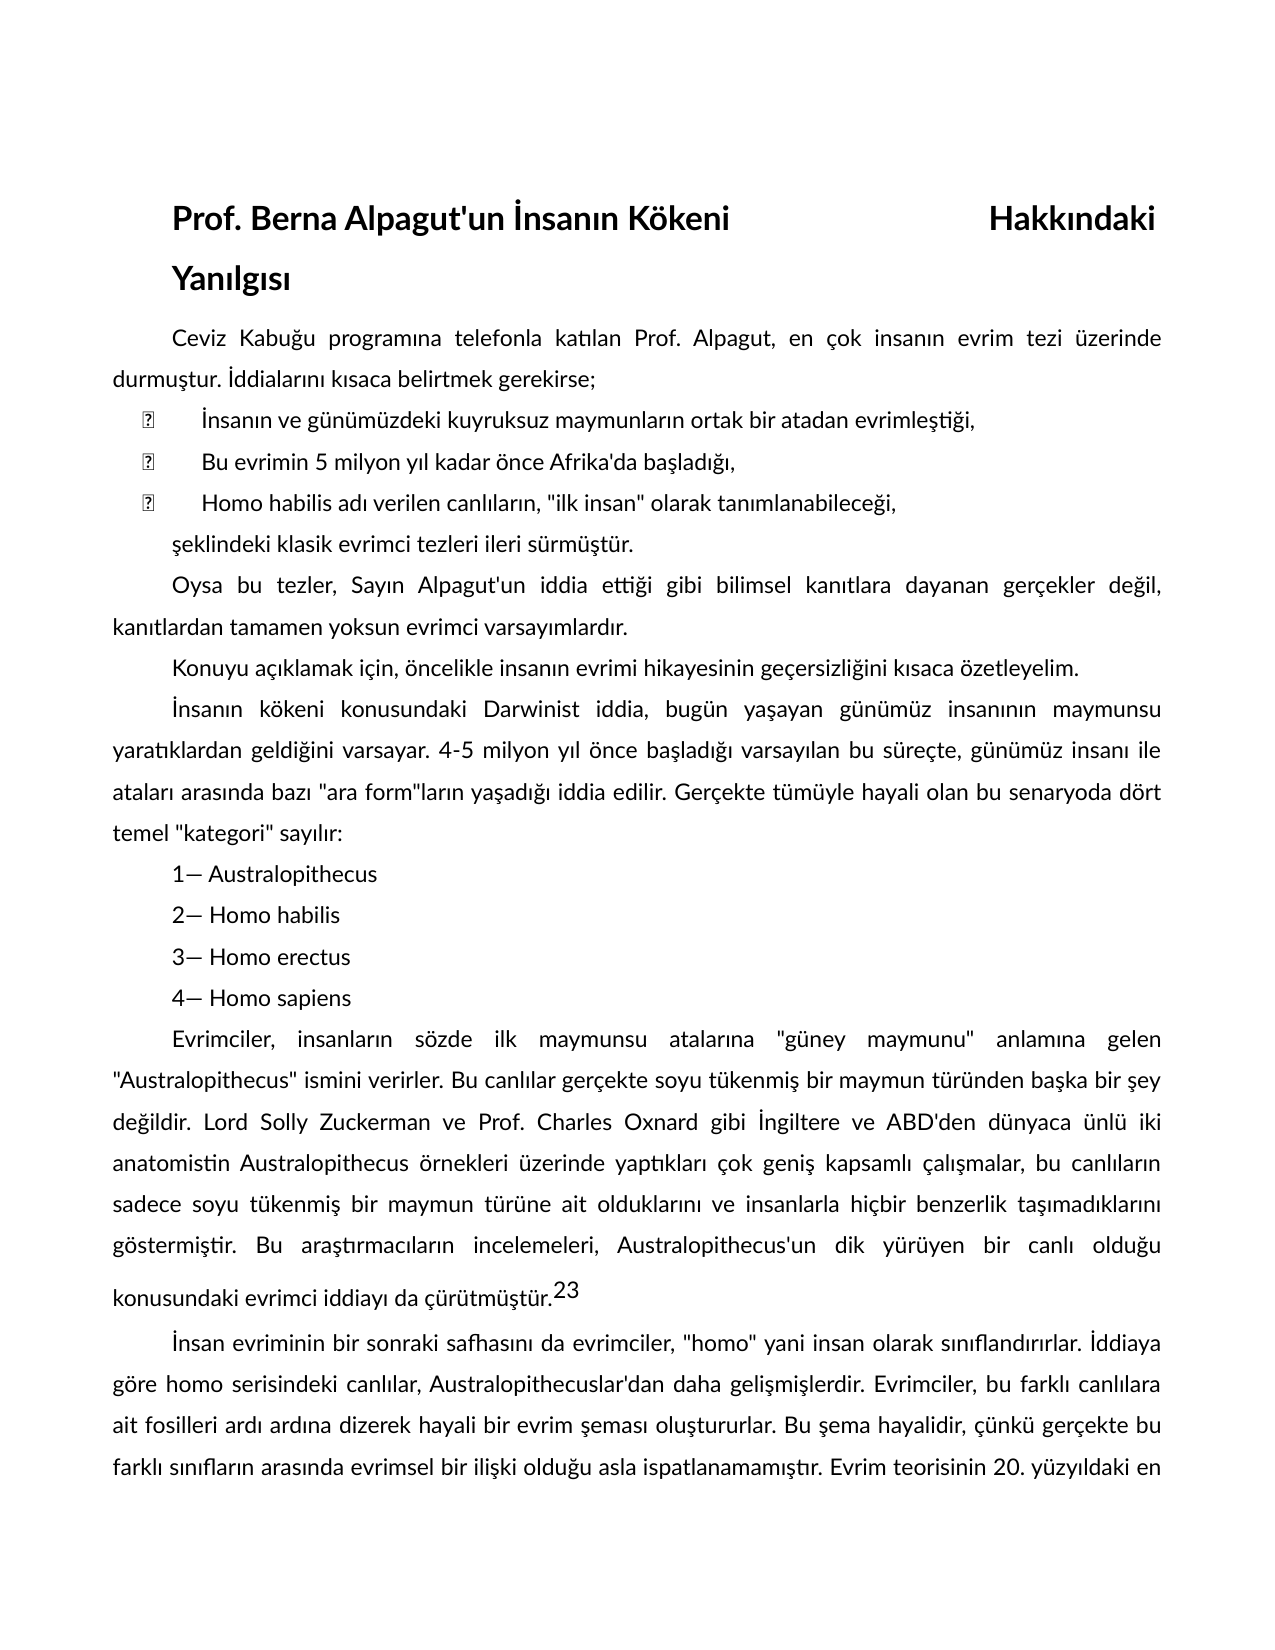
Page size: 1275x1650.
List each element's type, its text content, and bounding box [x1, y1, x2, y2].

text 1— Australopithecus [112, 860, 1162, 888]
text Konuyu açıklamak için, öncelikle insanın evrimi hikayesinin geçersizliğini kısaca özetleyelim. [112, 654, 1162, 681]
text  Bu evrimin 5 milyon yıl kadar önce Afrika'da başladığı, [142, 448, 1162, 475]
text Evrimciler, insanların sözde ilk maymunsu atalarına "güney maymunu" anlamına gelen "Australopithecus" ismini verirler. Bu canlılar gerçekte soyu tükenmiş bir maymun türünden başka bir şey değildir. Lord Solly Zuckerman ve Prof. Charles Oxnard gibi İngiltere ve ABD'den dünyaca ünlü iki anatomistin Australopithecus örnekleri üzerinde yaptıkları çok geniş kapsamlı çalışmalar, bu canlıların sadece soyu tükenmiş bir maymun türüne ait olduklarını ve insanlarla hiçbir benzerlik taşımadıklarını göstermiştir. Bu araştırmacıların incelemeleri, Australopithecus'un dik yürüyen bir canlı olduğu konusundaki evrimci iddiayı da çürütmüştür.23 [112, 1025, 1162, 1311]
text Oysa bu tezler, Sayın Alpagut'un iddia ettiği gibi bilimsel kanıtlara dayanan gerçekler değil, kanıtlardan tamamen yoksun evrimci varsayımlardır. [112, 571, 1162, 640]
text Prof. Berna Alpagut'un İnsanın Kökeni Hakkındaki Yanılgısı [172, 198, 1162, 298]
text şeklindeki klasik evrimci tezleri ileri sürmüştür. [112, 530, 1162, 558]
text  Homo habilis adı verilen canlıların, "ilk insan" olarak tanımlanabileceği, [142, 489, 1162, 516]
text İnsanın kökeni konusundaki Darwinist iddia, bugün yaşayan günümüz insanının maymunsu yaratıklardan geldiğini varsayar. 4-5 milyon yıl önce başladığı varsayılan bu süreçte, günümüz insanı ile ataları arasında bazı "ara form"ların yaşadığı iddia edilir. Gerçekte tümüyle hayali olan bu senaryoda dört temel "kategori" sayılır: [112, 695, 1162, 846]
text İnsan evriminin bir sonraki safhasını da evrimciler, "homo" yani insan olarak sınıflandırırlar. İddiaya göre homo serisindeki canlılar, Australopithecuslar'dan daha gelişmişlerdir. Evrimciler, bu farklı canlılara ait fosilleri ardı ardına dizerek hayali bir evrim şeması oluştururlar. Bu şema hayalidir, çünkü gerçekte bu farklı sınıfların arasında evrimsel bir ilişki olduğu asla ispatlanamamıştır. Evrim teorisinin 20. yüzyıldaki en [112, 1328, 1162, 1480]
text 4— Homo sapiens [112, 984, 1162, 1011]
text  İnsanın ve günümüzdeki kuyruksuz maymunların ortak bir atadan evrimleştiği, [142, 406, 1162, 434]
text 3— Homo erectus [112, 943, 1162, 970]
text Ceviz Kabuğu programına telefonla katılan Prof. Alpagut, en çok insanın evrim tezi üzerinde durmuştur. İddialarını kısaca belirtmek gerekirse; [112, 324, 1162, 393]
text 2— Homo habilis [112, 901, 1162, 929]
